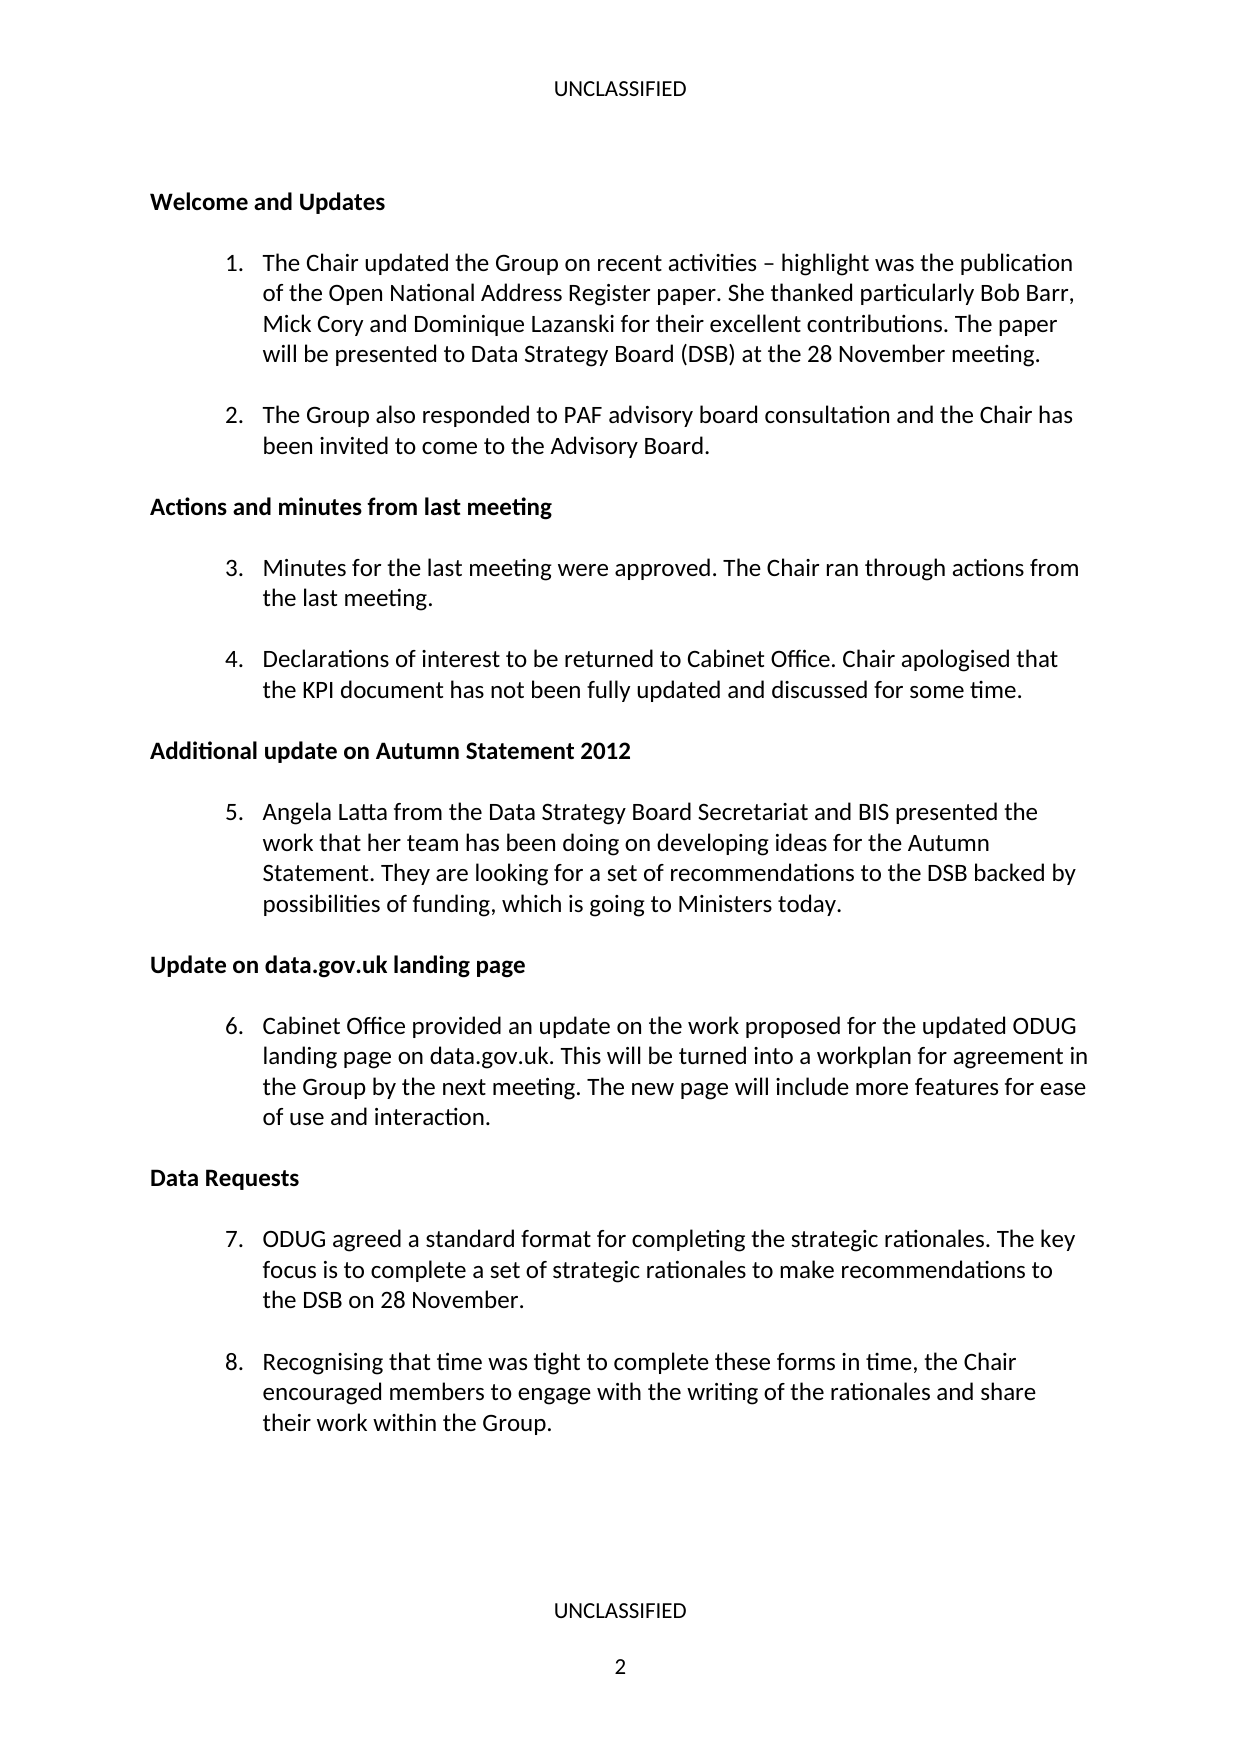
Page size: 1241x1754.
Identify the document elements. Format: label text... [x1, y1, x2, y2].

text Data Requests [150, 1162, 1090, 1193]
list Angela Latta from the Data Strategy Board Secretariat and BIS presented the work that her team has been doing on developing ideas for the Autumn Statement. They are looking for a set of recommendations to the DSB backed by possibilities of funding, which is going to Ministers today. [225, 796, 1090, 918]
list Cabinet Office provided an update on the work proposed for the updated ODUG landing page on data.gov.uk. This will be turned into a workplan for agreement in the Group by the next meeting. The new page will include more features for ease of use and interaction. [225, 1010, 1090, 1132]
list The Group also responded to PAF advisory board consultation and the Chair has been invited to come to the Advisory Board. [225, 399, 1090, 461]
list The Chair updated the Group on recent activities – highlight was the publication of the Open National Address Register paper. She thanked particularly Bob Barr, Mick Cory and Dominique Lazanski for their excellent contributions. The paper will be presented to Data Strategy Board (DSB) at the 28 November meeting. [225, 247, 1090, 369]
list Declarations of interest to be returned to Cabinet Office. Chair apologised that the KPI document has not been fully updated and discussed for some time. [225, 644, 1090, 705]
text Welcome and Updates [150, 186, 1090, 216]
list Recognising that time was tight to complete these forms in time, the Chair encouraged members to engage with the writing of the rationales and share their work within the Group. [225, 1346, 1090, 1437]
list Minutes for the last meeting were approved. The Chair ran through actions from the last meeting. [225, 552, 1090, 613]
list ODUG agreed a standard format for completing the strategic rationales. The key focus is to complete a set of strategic rationales to make recommendations to the DSB on 28 November. [225, 1223, 1090, 1315]
text Actions and minutes from last meeting [150, 491, 1090, 522]
text Additional update on Autumn Statement 2012 [150, 735, 1090, 766]
text Update on data.gov.uk landing page [150, 949, 1090, 979]
